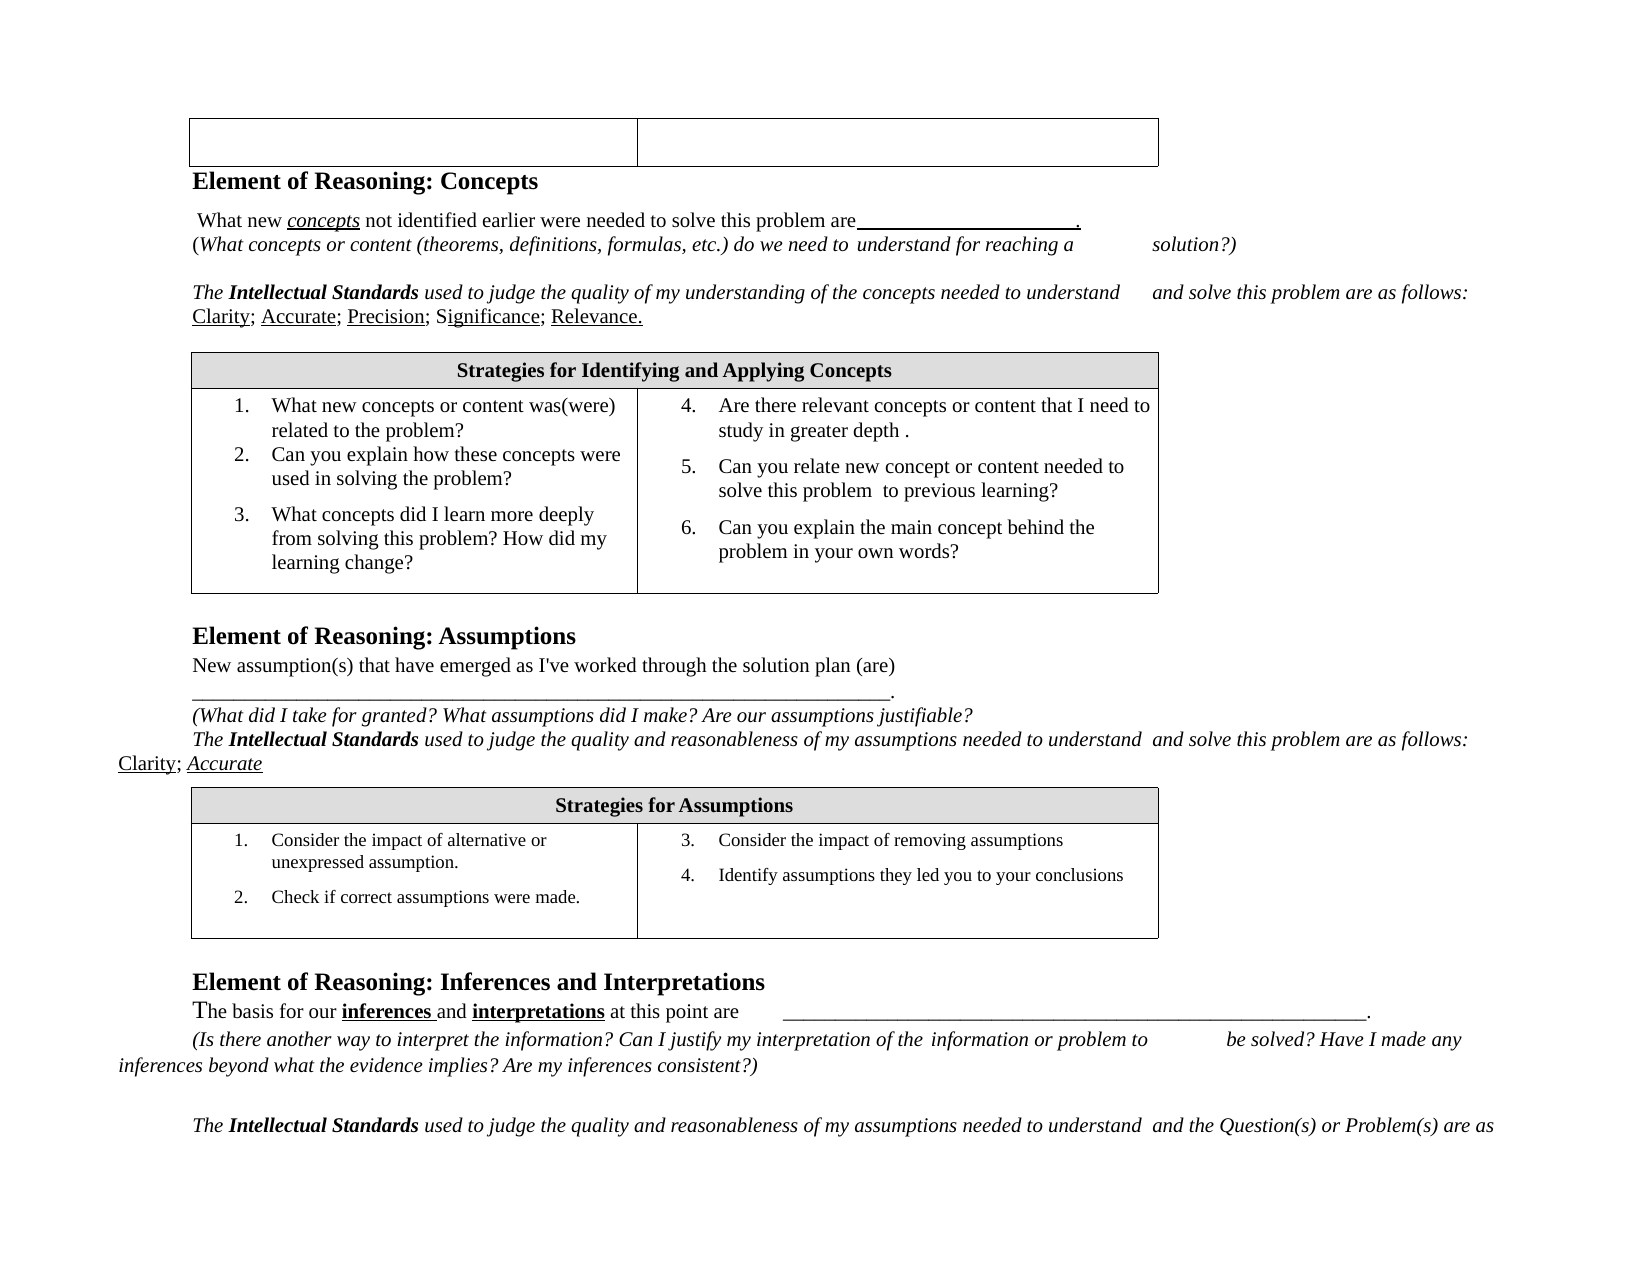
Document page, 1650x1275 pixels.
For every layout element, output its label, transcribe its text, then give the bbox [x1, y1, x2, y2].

table_header Strategies for Identifying and Applying Concepts [192, 353, 1158, 388]
text (What concepts or content (theorems, definitions, formulas, etc.) do we need to understand for reaching a solution?) [118, 232, 1532, 256]
text New assumption(s) that have emerged as I've worked through the solution plan (are) ___________________________________________________________________. [118, 650, 1532, 703]
text (What did I take for granted? What assumptions did I make? Are our assumptions justifiable? [118, 703, 1532, 727]
text What new concepts not identified earlier were needed to solve this problem are . [118, 208, 1532, 232]
text The Intellectual Standards used to judge the quality and reasonableness of my assumptions needed to understand and solve this problem are as follows: Clarity; Accurate [118, 727, 1532, 775]
text Element of Reasoning: Inferences and Interpretations [118, 967, 1532, 996]
table_cell Are there relevant concepts or content that I need to study in greater depth . Can you relate new concept or content needed to solve this problem to previous learning? Can you explain the main concept behind the problem in your own words? [638, 389, 1158, 593]
text The Intellectual Standards used to judge the quality of my understanding of the concepts needed to understand and solve this problem are as follows: [118, 280, 1532, 304]
table_header Strategies for Assumptions [192, 788, 1158, 823]
table_cell What new concepts or content was(were) related to the problem? Can you explain how these concepts were used in solving the problem? What concepts did I learn more deeply from solving this problem? How did my learning change? [192, 389, 637, 593]
table_cell Consider the impact of alternative or unexpressed assumption. Check if correct assumptions were made. [192, 824, 637, 938]
table_cell Consider the impact of removing assumptions Identify assumptions they led you to your conclusions [638, 824, 1158, 938]
text The Intellectual Standards used to judge the quality and reasonableness of my assumptions needed to understand and the Question(s) or Problem(s) are as [118, 1113, 1532, 1137]
table_cell [638, 119, 1158, 166]
text The basis for our inferences and interpretations at this point are ________________________________________________________. [118, 996, 1532, 1024]
table_cell [190, 119, 637, 166]
text Element of Reasoning: Assumptions [118, 621, 1532, 650]
text (Is there another way to interpret the information? Can I justify my interpretation of the information or problem to be solved? Have I made any inferences beyond what the evidence implies? Are my inferences consistent?) [118, 1024, 1532, 1077]
text Element of Reasoning: Concepts [118, 166, 1532, 195]
text Clarity; Accurate; Precision; Significance; Relevance. [118, 304, 1532, 328]
